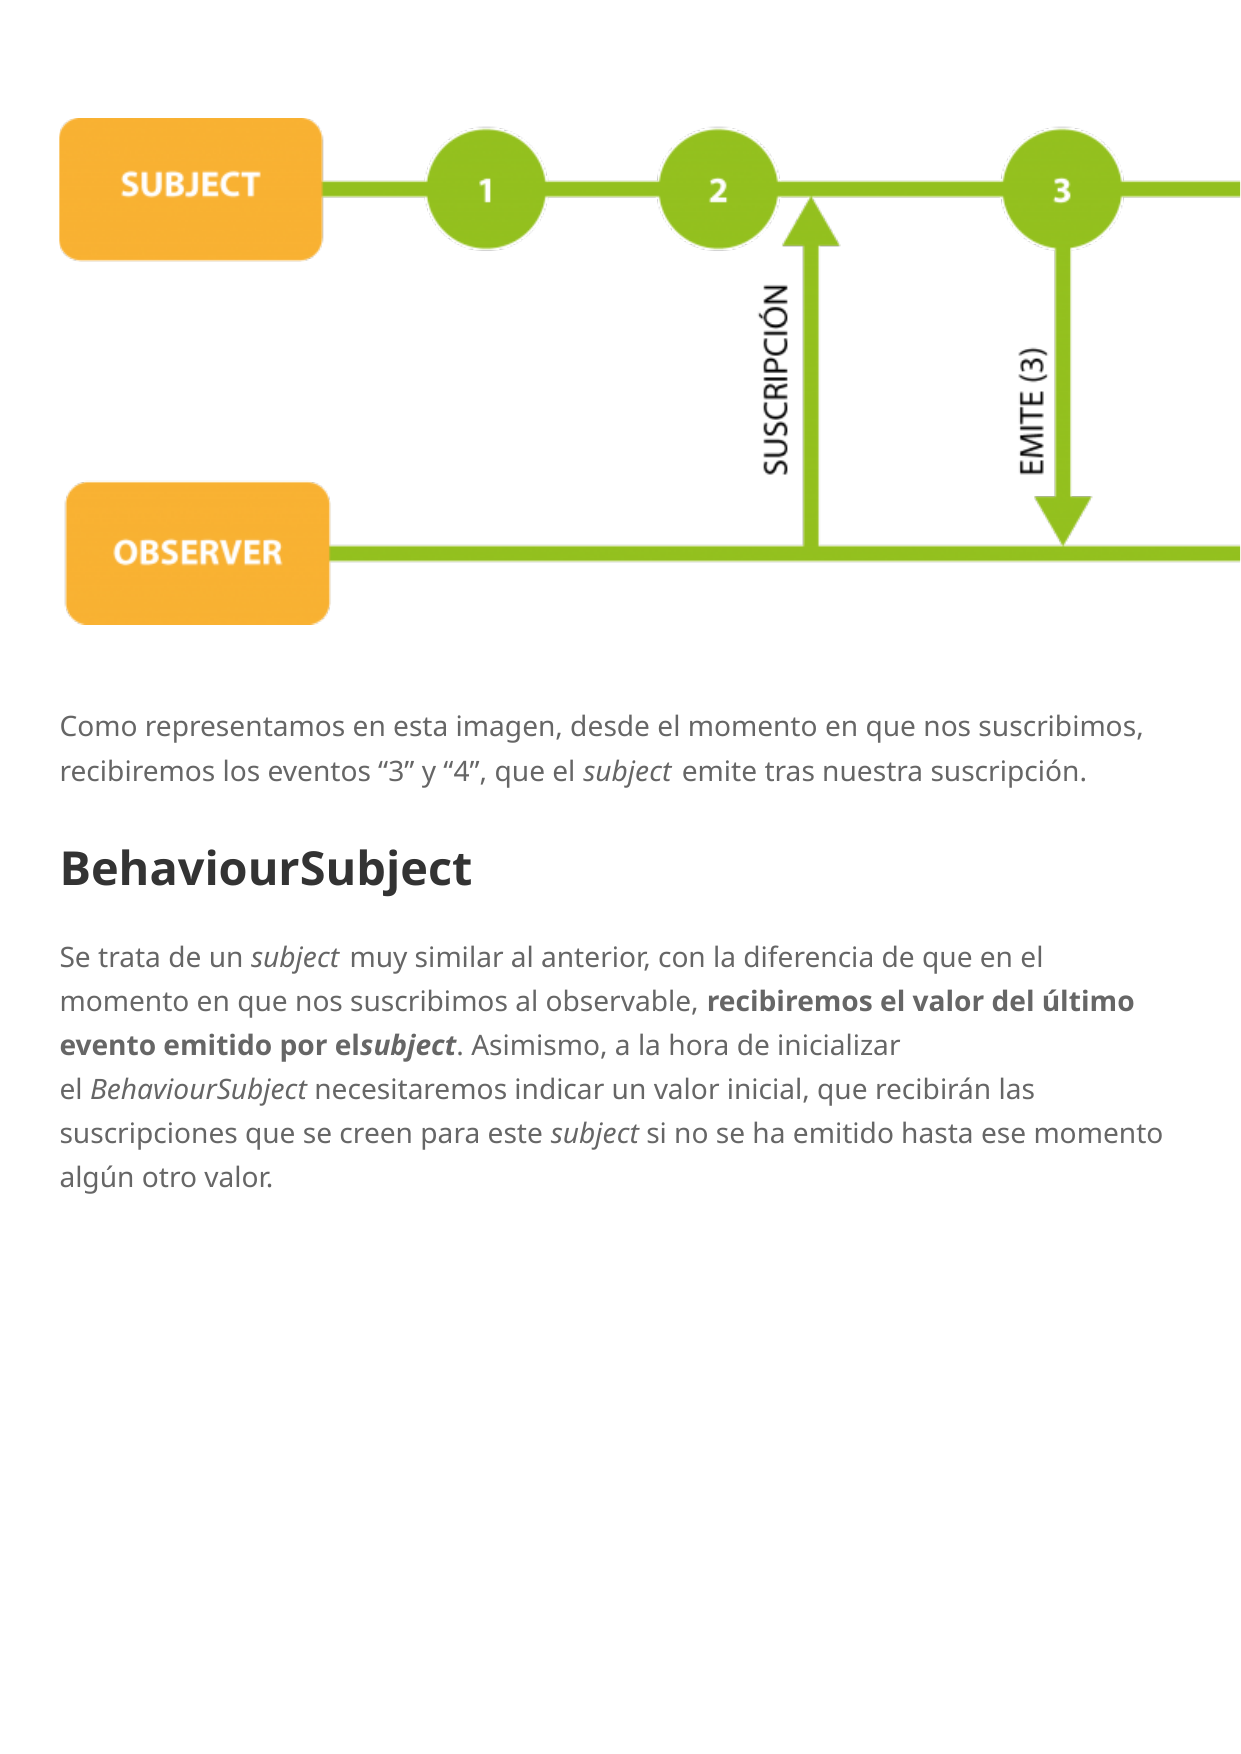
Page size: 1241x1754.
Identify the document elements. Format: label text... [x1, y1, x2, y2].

picture [59, 118, 1241, 625]
subtitle BehaviourSubject [59, 836, 1170, 899]
text Como representamos en esta imagen, desde el momento en que nos suscribimos, recibiremos los eventos “3” y “4”, que el subject emite tras nuestra suscripción. [59, 707, 1170, 789]
text Se trata de un subject muy similar al anterior, con la diferencia de que en el momento en que nos suscribimos al observable, recibiremos el valor del último evento emitido por elsubject. Asimismo, a la hora de inicializar el BehaviourSubject necesitaremos indicar un valor inicial, que recibirán las suscripciones que se creen para este subject si no se ha emitido hasta ese momento algún otro valor. [59, 937, 1170, 1196]
